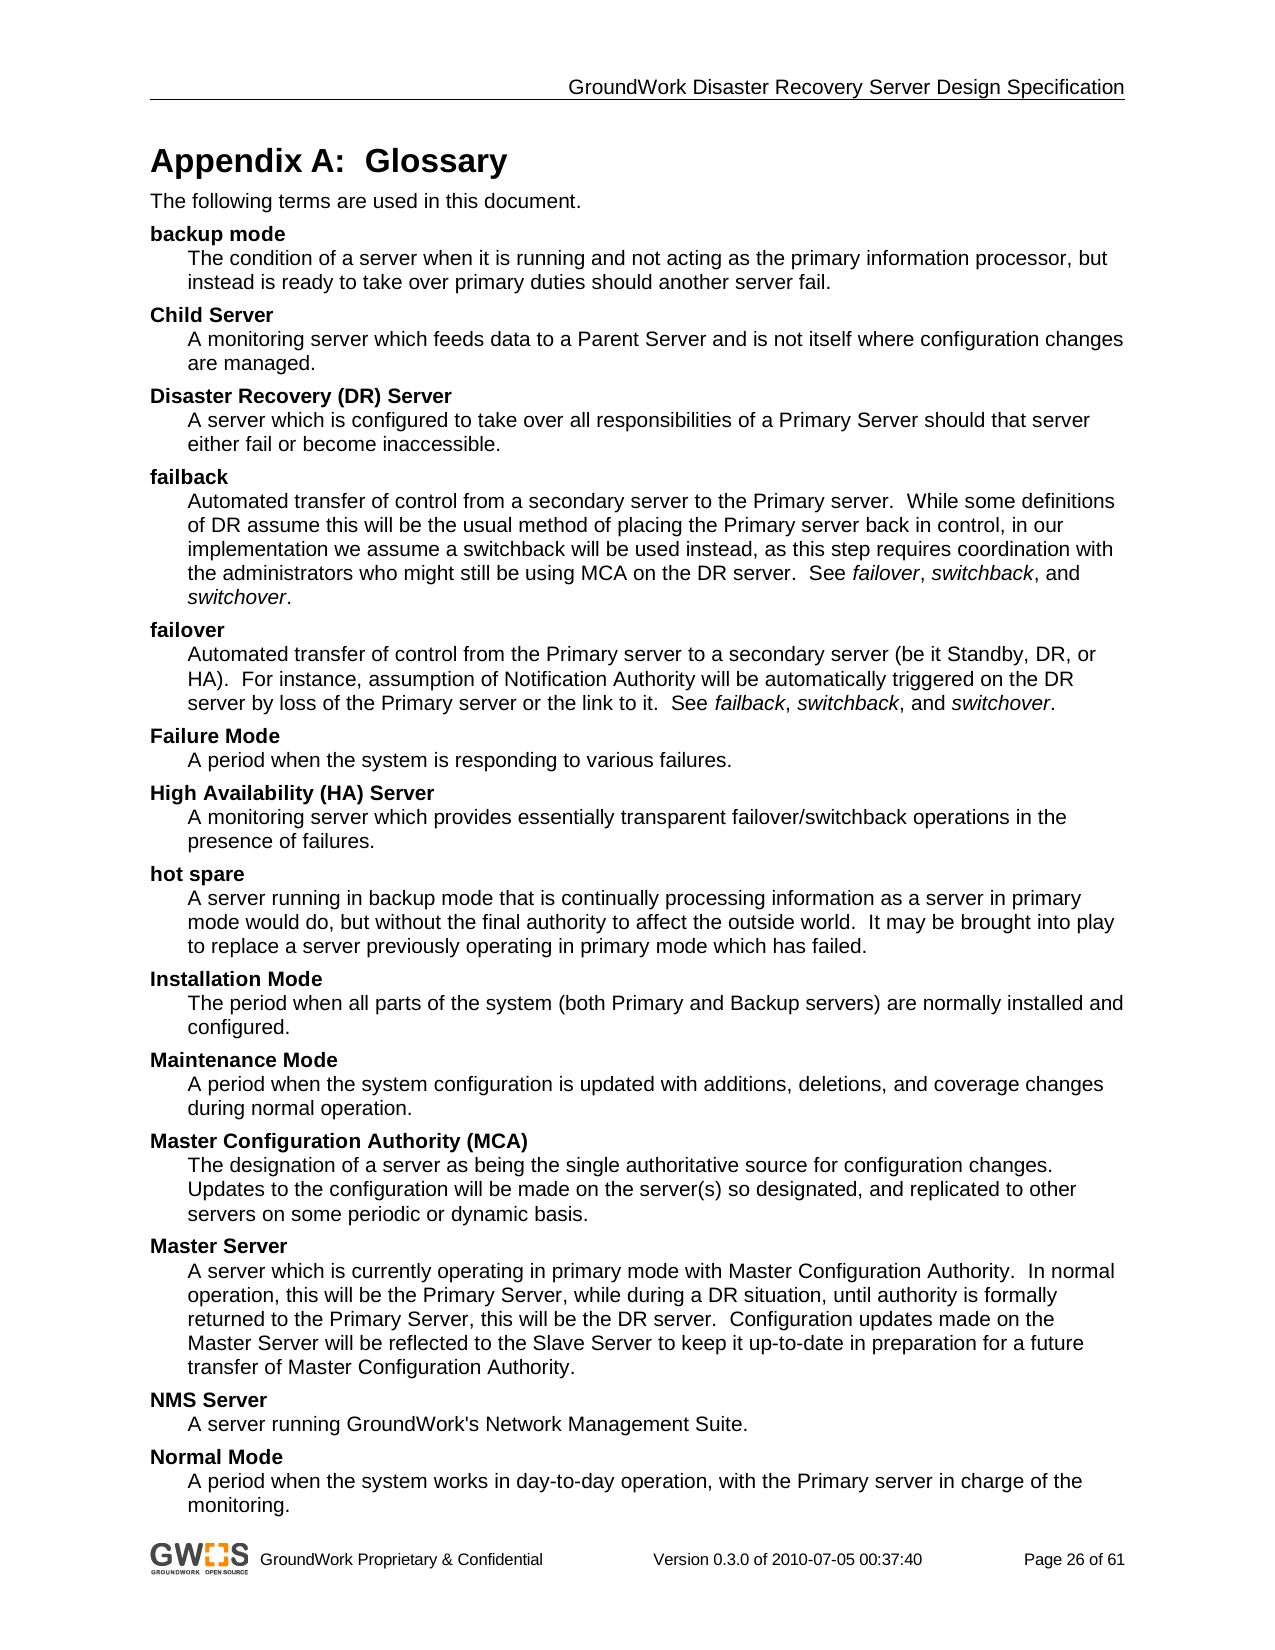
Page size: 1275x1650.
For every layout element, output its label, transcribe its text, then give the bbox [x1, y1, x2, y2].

subtitle Master Server [150, 1234, 1125, 1258]
text Automated transfer of control from a secondary server to the Primary server. While some definitions of DR assume this will be the usual method of placing the Primary server back in control, in our implementation we assume a switchback will be used instead, as this step requires coordination with the administrators who might still be using MCA on the DR server. See failover, switchback, and switchover. [187, 489, 1125, 609]
subtitle Glossary [150, 141, 1125, 179]
text A period when the system works in day-to-day operation, with the Primary server in charge of the monitoring. [187, 1469, 1125, 1517]
subtitle failback [150, 465, 1125, 489]
subtitle Disaster Recovery (DR) Server [150, 384, 1125, 408]
text Automated transfer of control from the Primary server to a secondary server (be it Standby, DR, or HA). For instance, assumption of Notification Authority will be automatically triggered on the DR server by loss of the Primary server or the link to it. See failback, switchback, and switchover. [187, 642, 1125, 714]
subtitle Installation Mode [150, 967, 1125, 991]
subtitle Master Configuration Authority (MCA) [150, 1129, 1125, 1153]
picture [150, 1543, 248, 1575]
text The period when all parts of the system (both Primary and Backup servers) are normally installed and configured. [187, 991, 1125, 1039]
text The designation of a server as being the single authoritative source for configuration changes. Updates to the configuration will be made on the server(s) so designated, and replicated to other servers on some periodic or dynamic basis. [187, 1153, 1125, 1226]
text A server which is configured to take over all responsibilities of a Primary Server should that server either fail or become inaccessible. [187, 408, 1125, 456]
subtitle Maintenance Mode [150, 1048, 1125, 1072]
text A server running in backup mode that is continually processing information as a server in primary mode would do, but without the final authority to affect the outside world. It may be brought into play to replace a server previously operating in primary mode which has failed. [187, 886, 1125, 958]
text A monitoring server which provides essentially transparent failover/switchback operations in the presence of failures. [187, 805, 1125, 853]
subtitle failover [150, 618, 1125, 642]
text A server running GroundWork's Network Management Suite. [187, 1412, 1125, 1436]
subtitle hot spare [150, 862, 1125, 886]
subtitle backup mode [150, 222, 1125, 246]
subtitle Failure Mode [150, 723, 1125, 748]
subtitle Child Server [150, 303, 1125, 327]
text The condition of a server when it is running and not acting as the primary information processor, but instead is ready to take over primary duties should another server fail. [187, 246, 1125, 294]
text A monitoring server which feeds data to a Parent Server and is not itself where configuration changes are managed. [187, 327, 1125, 375]
text The following terms are used in this document. [150, 188, 1125, 213]
text A period when the system configuration is updated with additions, deletions, and coverage changes during normal operation. [187, 1072, 1125, 1120]
subtitle High Availability (HA) Server [150, 781, 1125, 805]
text A server which is currently operating in primary mode with Master Configuration Authority. In normal operation, this will be the Primary Server, while during a DR situation, until authority is formally returned to the Primary Server, this will be the DR server. Configuration updates made on the Master Server will be reflected to the Slave Server to keep it up-to-date in preparation for a future transfer of Master Configuration Authority. [187, 1258, 1125, 1379]
text A period when the system is responding to various failures. [187, 748, 1125, 772]
subtitle Normal Mode [150, 1445, 1125, 1469]
subtitle NMS Server [150, 1388, 1125, 1412]
